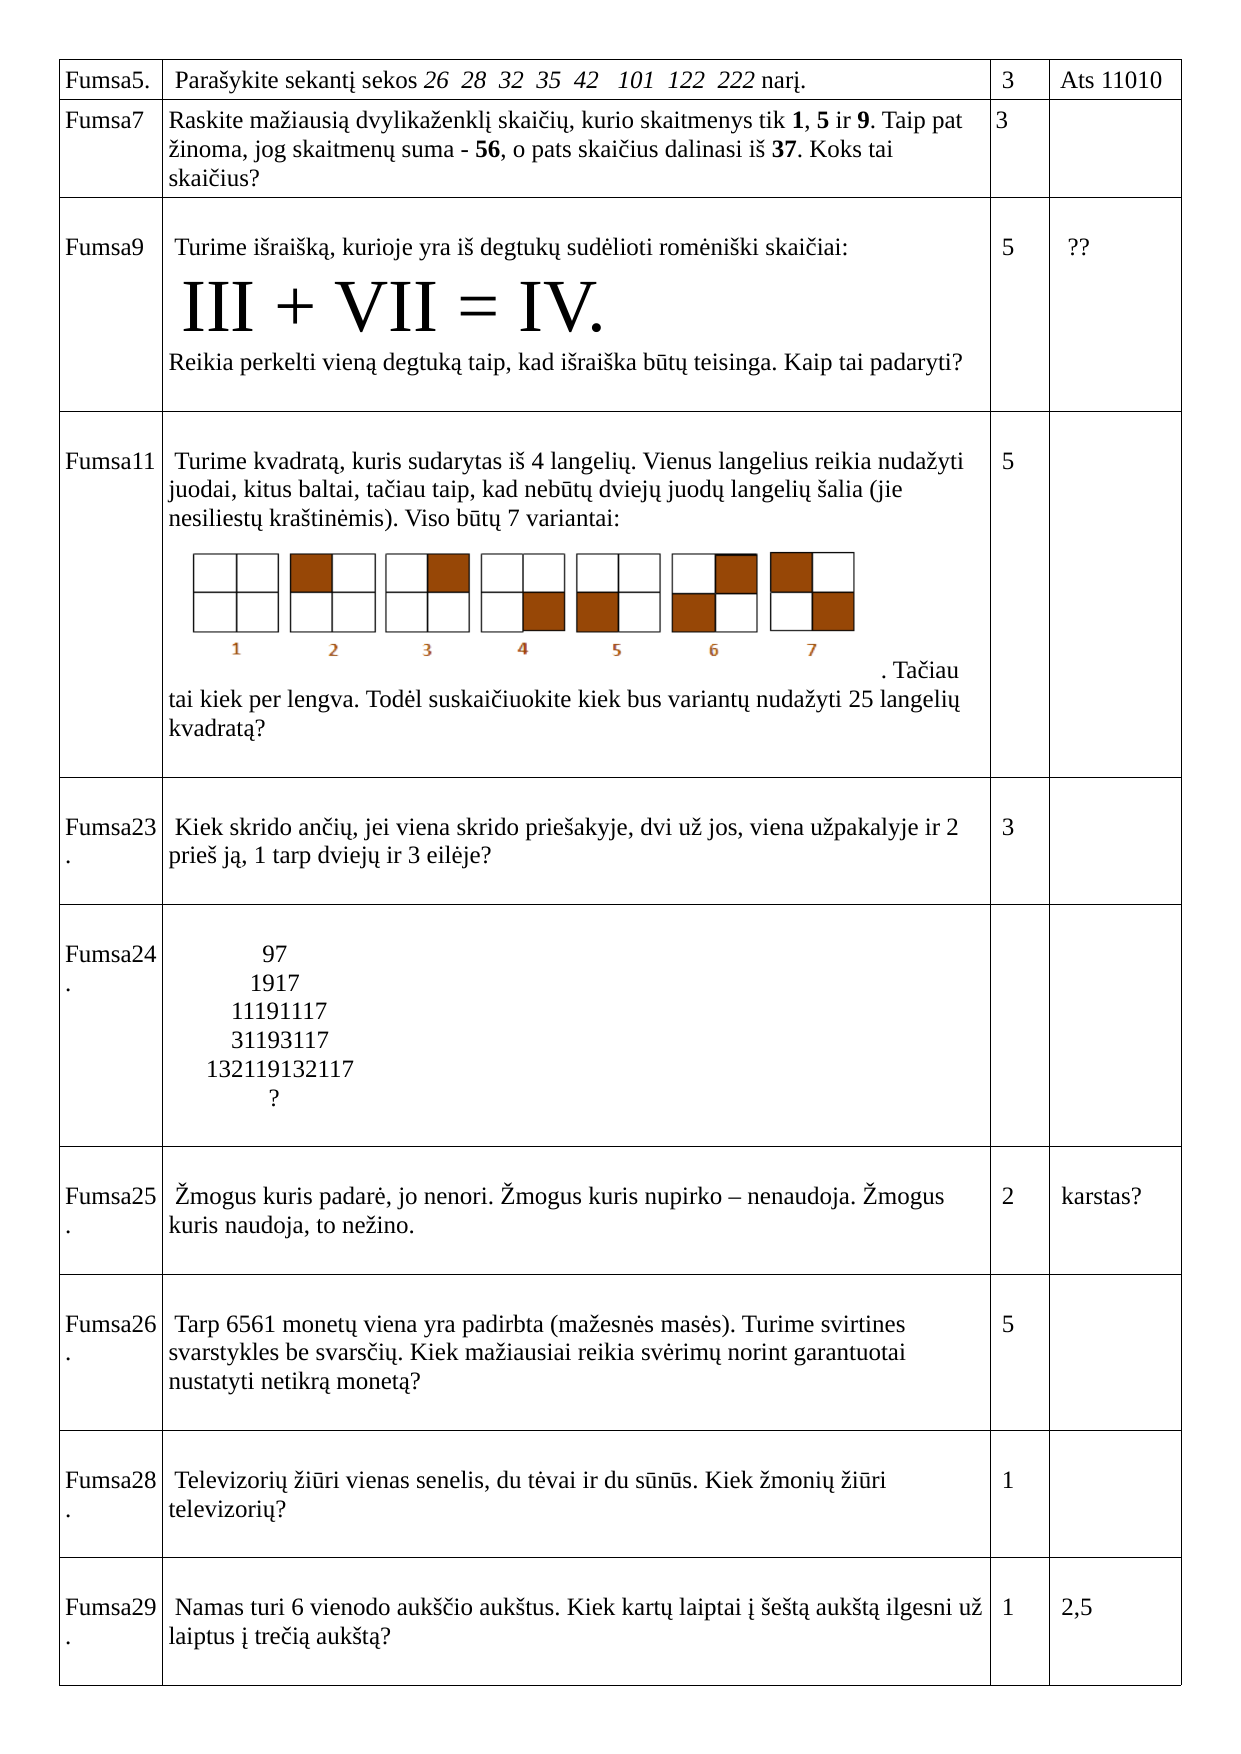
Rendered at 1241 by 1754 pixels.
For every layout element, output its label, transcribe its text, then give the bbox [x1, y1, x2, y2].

table_cell Turime išraišką, kurioje yra iš degtukų sudėlioti romėniški skaičiai: III + VII = IV. Reikia perkelti vieną degtuką taip, kad išraiška būtų teisinga. Kaip tai padaryti? [163, 198, 990, 411]
table_cell 3 [991, 60, 1049, 99]
table_cell Namas turi 6 vienodo aukščio aukštus. Kiek kartų laiptai į šeštą aukštą ilgesni už laiptus į trečią aukštą? [163, 1558, 990, 1685]
table_cell Fumsa29. [60, 1558, 162, 1685]
table_cell Fumsa26. [60, 1275, 162, 1430]
table_cell Fumsa23. [60, 778, 162, 904]
table_cell 1 [991, 1558, 1049, 1685]
table_cell [1050, 778, 1181, 904]
table_cell Turime kvadratą, kuris sudarytas iš 4 langelių. Vienus langelius reikia nudažyti juodai, kitus baltai, tačiau taip, kad nebūtų dviejų juodų langelių šalia (jie nesiliestų kraštinėmis). Viso būtų 7 variantai:. Tačiau tai kiek per lengva. Todėl suskaičiuokite kiek bus variantų nudažyti 25 langelių kvadratą? [163, 412, 990, 777]
table_cell Televizorių žiūri vienas senelis, du tėvai ir du sūnūs. Kiek žmonių žiūri televizorių? [163, 1431, 990, 1557]
table_cell Fumsa28. [60, 1431, 162, 1557]
table_cell Fumsa9 [60, 198, 162, 411]
table_cell [991, 905, 1049, 1146]
table_cell 2,5 [1050, 1558, 1181, 1685]
table_cell 3 [991, 100, 1049, 197]
table_cell Žmogus kuris padarė, jo nenori. Žmogus kuris nupirko – nenaudoja. Žmogus kuris naudoja, to nežino. [163, 1147, 990, 1274]
table_cell 2 [991, 1147, 1049, 1274]
table_cell [1050, 1431, 1181, 1557]
table_cell Raskite mažiausią dvylikaženklį skaičių, kurio skaitmenys tik 1, 5 ir 9. Taip pat žinoma, jog skaitmenų suma - 56, o pats skaičius dalinasi iš 37. Koks tai skaičius? [163, 100, 990, 197]
table_cell [1050, 100, 1181, 197]
table_cell 5 [991, 1275, 1049, 1430]
table_cell ?? [1050, 198, 1181, 411]
table_cell 3 [991, 778, 1049, 904]
table_cell Fumsa11 [60, 412, 162, 777]
table_cell 5 [991, 412, 1049, 777]
picture [184, 541, 864, 670]
table_cell Kiek skrido ančių, jei viena skrido priešakyje, dvi už jos, viena užpakalyje ir 2 prieš ją, 1 tarp dviejų ir 3 eilėje? [163, 778, 990, 904]
table_cell Tarp 6561 monetų viena yra padirbta (mažesnės masės). Turime svirtines svarstykles be svarsčių. Kiek mažiausiai reikia svėrimų norint garantuotai nustatyti netikrą monetą? [163, 1275, 990, 1430]
table_cell [1050, 412, 1181, 777]
table_cell Fumsa5. [60, 60, 162, 99]
table_cell Fumsa25. [60, 1147, 162, 1274]
table_cell 5 [991, 198, 1049, 411]
table_cell [1050, 1275, 1181, 1430]
table_cell 97 1917 11191117 31193117 132119132117 ? [163, 905, 990, 1146]
table_cell Ats 11010 [1050, 60, 1181, 99]
table_cell Parašykite sekantį sekos 26 28 32 35 42 101 122 222 narį. [163, 60, 990, 99]
table_cell Fumsa24. [60, 905, 162, 1146]
table_cell 1 [991, 1431, 1049, 1557]
table_cell karstas? [1050, 1147, 1181, 1274]
table_cell [1050, 905, 1181, 1146]
table_cell Fumsa7 [60, 100, 162, 197]
